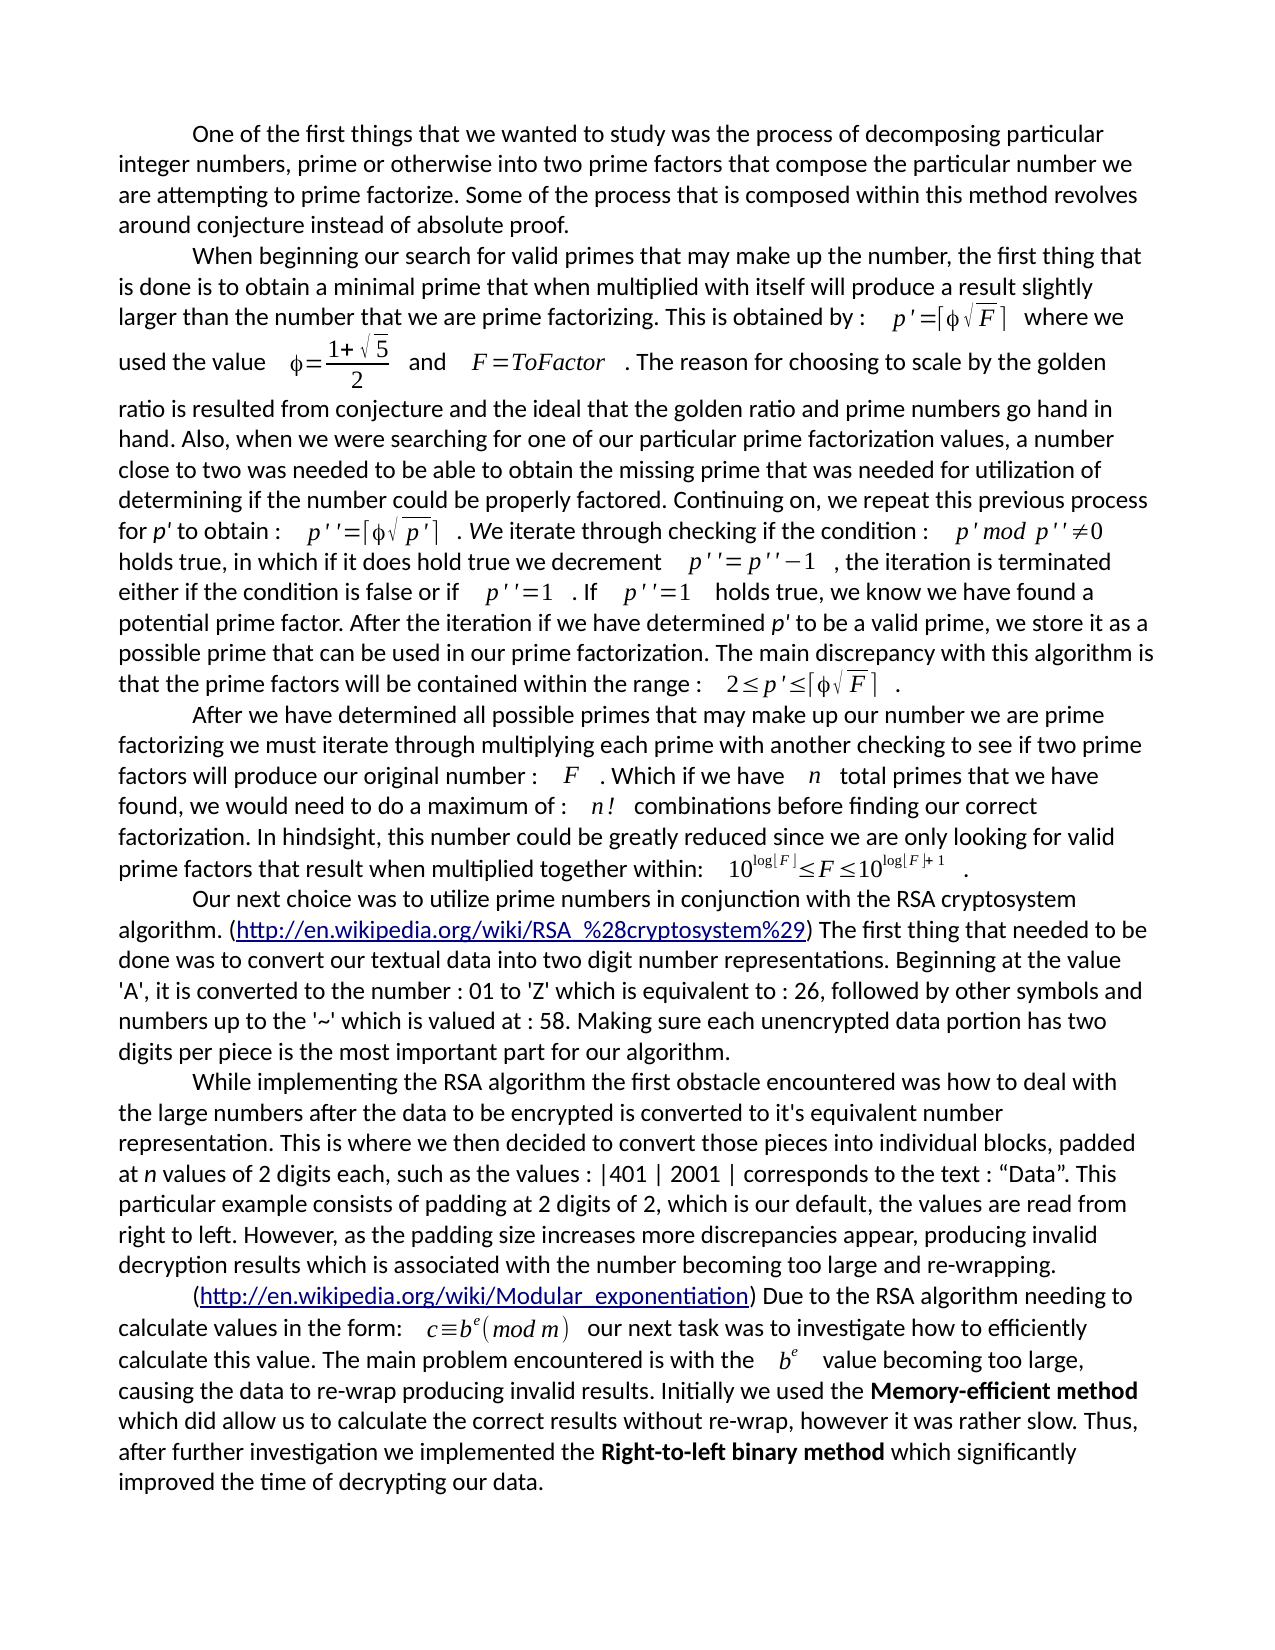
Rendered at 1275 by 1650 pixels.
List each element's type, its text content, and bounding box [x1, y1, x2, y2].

text While implementing the RSA algorithm the first obstacle encountered was how to deal with the large numbers after the data to be encrypted is converted to it's equivalent number representation. This is where we then decided to convert those pieces into individual blocks, padded at n values of 2 digits each, such as the values : |401 | 2001 | corresponds to the text : “Data”. This particular example consists of padding at 2 digits of 2, which is our default, the values are read from right to left. However, as the padding size increases more discrepancies appear, producing invalid decryption results which is associated with the number becoming too large and re-wrapping. [118, 1067, 1157, 1280]
text Our next choice was to utilize prime numbers in conjunction with the RSA cryptosystem algorithm. (http://en.wikipedia.org/wiki/RSA_%28cryptosystem%29) The first thing that needed to be done was to convert our textual data into two digit number representations. Beginning at the value 'A', it is converted to the number : 01 to 'Z' which is equivalent to : 26, followed by other symbols and numbers up to the '~' which is valued at : 58. Making sure each unencrypted data portion has two digits per piece is the most important part for our algorithm. [118, 883, 1157, 1067]
text When beginning our search for valid primes that may make up the number, the first thing that is done is to obtain a minimal prime that when multiplied with itself will produce a result slightly larger than the number that we are prime factorizing. This is obtained by : where we used the value and . The reason for choosing to scale by the golden ratio is resulted from conjecture and the ideal that the golden ratio and prime numbers go hand in hand. Also, when we were searching for one of our particular prime factorization values, a number close to two was needed to be able to obtain the missing prime that was needed for utilization of determining if the number could be properly factored. Continuing on, we repeat this previous process for p' to obtain : . We iterate through checking if the condition : holds true, in which if it does hold true we decrement , the iteration is terminated either if the condition is false or if . If holds true, we know we have found a potential prime factor. After the iteration if we have determined p' to be a valid prime, we store it as a possible prime that can be used in our prime factorization. The main discrepancy with this algorithm is that the prime factors will be contained within the range : . [118, 240, 1157, 699]
text One of the first things that we wanted to study was the process of decomposing particular integer numbers, prime or otherwise into two prime factors that compose the particular number we are attempting to prime factorize. Some of the process that is composed within this method revolves around conjecture instead of absolute proof. [118, 118, 1157, 240]
text After we have determined all possible primes that may make up our number we are prime factorizing we must iterate through multiplying each prime with another checking to see if two prime factors will produce our original number : . Which if we have total primes that we have found, we would need to do a maximum of : combinations before finding our correct factorization. In hindsight, this number could be greatly reduced since we are only looking for valid prime factors that result when multiplied together within: . [118, 699, 1157, 883]
text (http://en.wikipedia.org/wiki/Modular_exponentiation) Due to the RSA algorithm needing to calculate values in the form: our next task was to investigate how to efficiently calculate this value. The main problem encountered is with the value becoming too large, causing the data to re-wrap producing invalid results. Initially we used the Memory-efficient method which did allow us to calculate the correct results without re-wrap, however it was rather slow. Thus, after further investigation we implemented the Right-to-left binary method which significantly improved the time of decrypting our data. [118, 1280, 1157, 1497]
